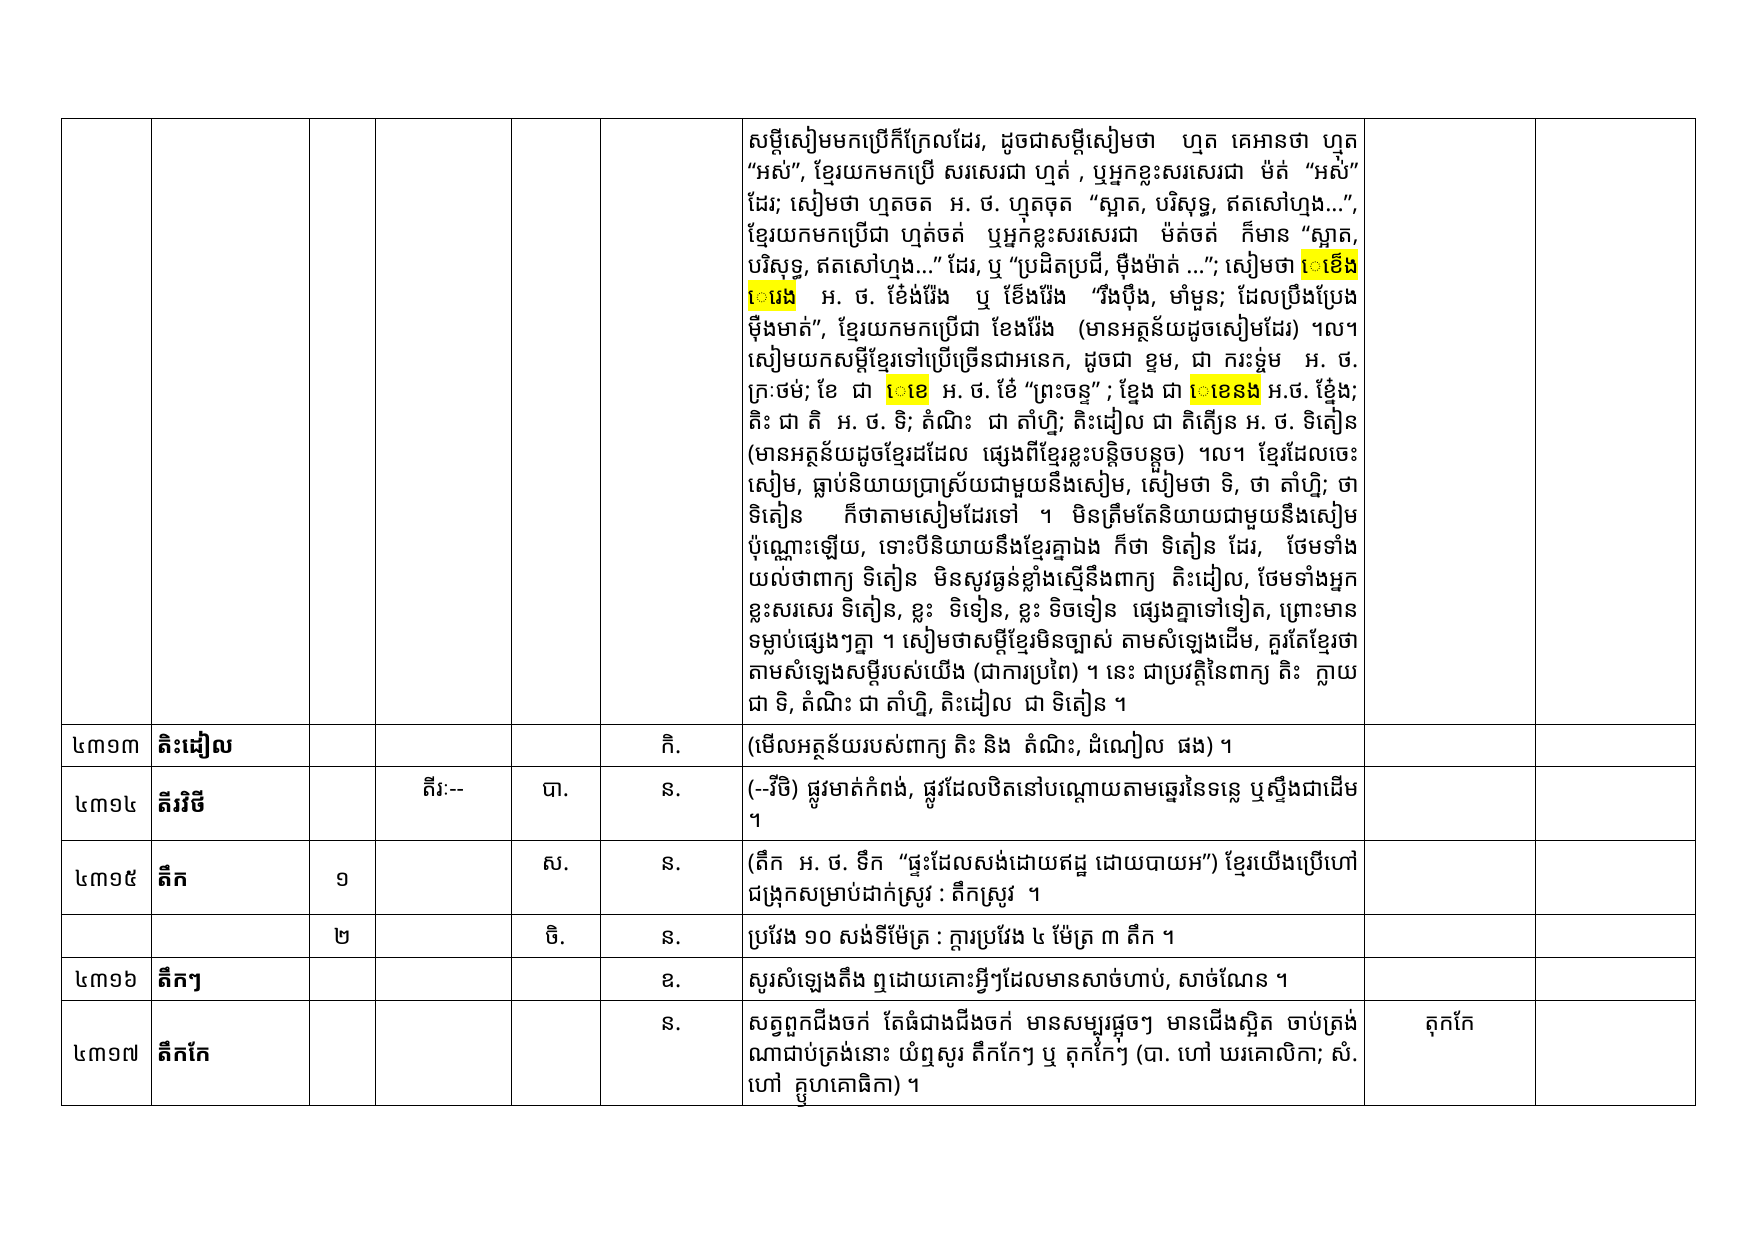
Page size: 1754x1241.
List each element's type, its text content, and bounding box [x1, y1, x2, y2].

table_cell [1536, 841, 1695, 914]
table_cell [1365, 119, 1535, 723]
table_cell [62, 915, 151, 957]
table_cell [310, 725, 375, 766]
table_cell តុកកែ [1365, 1001, 1535, 1105]
table_cell [1365, 767, 1535, 840]
table_cell ន. [601, 915, 742, 957]
table_cell [512, 1001, 600, 1105]
table_cell [152, 915, 309, 957]
table_cell [62, 119, 151, 723]
table_cell សូរ​សំឡេង​តឹង ឮ​ដោយ​គោះ​អ្វី​ៗ​ដែល​មាន​សាច់​ហាប់, សាច់​ណែន ។ [743, 958, 1364, 1000]
table_cell តឹកកែ [152, 1001, 309, 1105]
table_cell [310, 958, 375, 1000]
table_cell ២ [310, 915, 375, 957]
table_cell (មើល​អត្ថន័យ​របស់​ពាក្យ តិះ និង តំណិះ, ដំណៀល ផង) ។ [743, 725, 1364, 766]
table_cell [1536, 119, 1695, 723]
table_cell [1365, 725, 1535, 766]
table_cell [1536, 915, 1695, 957]
table_cell [1365, 915, 1535, 957]
table_cell [310, 119, 375, 723]
table_cell (តឹក អ. ថ. ទឹក “ផ្ទះ​ដែល​សង់​ដោយ​ឥដ្ឋ ដោយ​បាយ​អ”) ខ្មែរ​យើង​ប្រើ​ហៅ​ជង្រុក​សម្រាប់​ដាក់​ស្រូវ : តឹក​ស្រូវ ។ [743, 841, 1364, 914]
table_cell [310, 1001, 375, 1105]
table_cell តឹក [152, 841, 309, 914]
table_cell តិះដៀល [152, 725, 309, 766]
table_cell [1365, 841, 1535, 914]
table_cell ស. [512, 841, 600, 914]
table_cell ប្រវែង ១០ សង់ទីម៉ែត្រ : ក្ដារ​ប្រវែង ៤ ម៉ែត្រ ៣ តឹក ។ [743, 915, 1364, 957]
table_cell ន. [601, 1001, 742, 1105]
table_cell [512, 119, 600, 723]
table_cell ឧ. [601, 958, 742, 1000]
table_cell ៤៣១៤ [62, 767, 151, 840]
table_cell [376, 958, 511, 1000]
table_cell [376, 1001, 511, 1105]
table_cell ៤៣១៥ [62, 841, 151, 914]
table_cell ន. [601, 841, 742, 914]
table_cell [1536, 767, 1695, 840]
table_cell កិ. [601, 725, 742, 766]
table_cell ចិ. [512, 915, 600, 957]
table_cell [310, 767, 375, 840]
table_cell ៤៣១៣ [62, 725, 151, 766]
table_cell និយាយ​រិះគន់, និន្ទា ពេប​ជ្រាយ​នៅ​មុខ ឬ​កំបាំង ។ ច្រើន​តែ​ផ្សំ​ជាមួយ​នឹង​ពាក្យ ដៀល ថា តិះ​ដៀល “តិះ​ផង ដៀល​ផង” គឺ​ពោល​រិះគន់, និន្ទា ឬ ពេប​ជ្រាយ​ផ្សេង​ៗ ពិត​ខ្លះ​មិន​ពិត​ខ្លះ ឬ​ខុស​ទាំង​ស្រុង​ក៏​មាន ។ កាល​ពី​ក្នុង​បុរាណ​សម័យ​ព្រេង​នាយ, ដោយ​សារ​ប្រទេស​មាន​ព្រំ​ដែន​ជាប់​គ្នា, ខ្មែរ​និង​សៀម ធ្លាប់​តែ​ទៅ​មក​ប្រាស្រ័យ​រក​គ្នា, ជន​ជាតិ​ទាំង​ពីរ​នេះ ក៏​តែង​តែ​យក​សម្ដី​គ្នា ពី​ជាតិ​មួយ​ទៅ​ជាតិ​មួយ​ទៅ​ប្រើ​ឬ​យក​មក​ប្រើ​ពុំ​ប្រកែប្រកាន់​អ្វី​ឡើយ; ឯ​ខ្មែរ​យក​សម្ដី​សៀម​មក​ប្រើ​ក៏​ក្រែល​ដែរ, ដូច​ជា​សម្ដី​សៀម​ថា ហ្មត គេ​អាន​ថា ហ្មុត “អស់”, ខ្មែរ​យក​មក​ប្រើ សរសេរ​ជា ហ្មត់ , ឬ​អ្នក​ខ្លះ​សរសេរ​ជា ម៉ត់ “អស់” ដែរ; សៀម​ថា ហ្មតចត អ. ថ. ហ្មុតចុត “ស្អាត, បរិសុទ្ធ, ឥត​សៅហ្មង...”, ខ្មែរ​យក​មក​ប្រើ​ជា ហ្មត់ចត់ ឬ​អ្នក​ខ្លះ​សរសេរ​ជា ម៉ត់ចត់ ក៏​មាន “ស្អាត, បរិសុទ្ធ, ឥត​សៅហ្មង...” ដែរ, ឬ “ប្រដិត​ប្រជី, ម៉ឺងម៉ាត់ ...”; សៀម​ថា េខេ៏ង េរេង អ. ថ. ខែ៎ង់រ៉ែង ឬ ខែ៏ងរ៉ែង “រឹង​ប៉ឹង, មាំមួន; ដែល​ប្រឹងប្រែង​ម៉ឺងមាត់”, ខ្មែរ​យក​មក​ប្រើ​ជា ខែង​រ៉ែង (មាន​អត្ថន័យ​ដូច​សៀម​ដែរ) ។ល។ សៀម​យក​សម្ដី​ខ្មែរ​ទៅ​ប្រើ​ច្រើន​ជា​អនេក, ដូច​ជា ខ្ទម, ជា ករះទ់្ចម អ. ថ. ក្រៈថម់; ខែ ជា េខេ អ. ថ. ខែ៎ “ព្រះ​ចន្ទ” ; ខ្នែង ជា េខេនង អ.ថ. ខ្នែ៎ង; តិះ ជា តិ អ. ថ. ទិ; តំណិះ ជា តាំហ្និ; តិះ​ដៀល ជា តិតើ្យន អ. ថ. ទិតៀន (មាន​អត្ថន័យ​ដូច​ខ្មែរ​ដដែល ផ្សេង​ពី​ខ្មែរ​ខ្លះ​បន្ដិច​បន្ដួច) ។ល។ ខ្មែរ​ដែល​ចេះ​សៀម, ធ្លាប់​និយាយ​ប្រាស្រ័យ​ជា​មួយ​នឹង​សៀម, សៀម​ថា ទិ, ថា តាំហ្និ; ថា ទិតៀន ក៏​ថា​តាម​សៀម​ដែរ​ទៅ ។ មិន​ត្រឹម​តែ​និយាយ​ជាមួយ​នឹង​សៀម​ប៉ុណ្ណោះ​ឡើយ, ទោះ​បី​និយាយ​នឹង​ខ្មែរ​គ្នា​ឯង ក៏​ថា ទិតៀន ដែរ, ថែម​ទាំង​យល់​ថា​ពាក្យ ទិតៀន មិន​សូវ​ធ្ងន់​ខ្លាំង​ស្មើ​នឹង​ពាក្យ តិះ​ដៀល, ថែម​ទាំង​អ្នក​ខ្លះ​សរសេរ ទិតៀន, ខ្លះ ទិទៀន, ខ្លះ ទិចទៀន ផ្សេង​គ្នា​ទៅ​ទៀត, ព្រោះ​មាន​ទម្លាប់​ផ្សេង​ៗ​គ្នា ។ សៀម​ថា​សម្ដី​ខ្មែរ​មិន​ច្បាស់ តាម​សំឡេង​ដើម, គួរ​តែ​ខ្មែរ​ថា​តាម​សំឡេង​សម្ដី​របស់​យើង (ជា​ការ​ប្រពៃ) ។ នេះ ជា​ប្រវត្តិ​នៃ​ពាក្យ តិះ ក្លាយ​ជា ទិ, តំណិះ ជា តាំហ្និ, តិះ​ដៀល ជា ទិតៀន ។ [743, 119, 1364, 723]
table_cell ៤៣១៦ [62, 958, 151, 1000]
table_cell តីរៈ-- [376, 767, 511, 840]
table_cell [601, 119, 742, 723]
table_cell (--វីថិ) ផ្លូវ​មាត់​កំពង់, ផ្លូវ​ដែល​ឋិត​នៅ​បណ្ដោយ​តាម​ឆ្នេរ​នៃ​ទន្លេ ឬ​ស្ទឹង​ជាដើម ។ [743, 767, 1364, 840]
table_cell [1536, 1001, 1695, 1105]
table_cell [152, 119, 309, 723]
table_cell ន. [601, 767, 742, 840]
table_cell [1536, 725, 1695, 766]
table_cell [1536, 958, 1695, 1000]
table_cell បា. [512, 767, 600, 840]
table_cell ១ [310, 841, 375, 914]
table_cell [376, 119, 511, 723]
table_cell [376, 915, 511, 957]
table_cell [1365, 958, 1535, 1000]
table_cell [376, 725, 511, 766]
table_cell [512, 958, 600, 1000]
table_cell តីរវិថី [152, 767, 309, 840]
table_cell [512, 725, 600, 766]
table_cell ៤៣១៧ [62, 1001, 151, 1105]
table_cell សត្វ​ពួក​ជីងចក់ តែ​ធំ​ជាង​ជីងចក់ មាន​សម្បុរ​ផ្អុច​ៗ មាន​ជើង​ស្អិត ចាប់​ត្រង់​ណា​ជាប់​ត្រង់​នោះ យំ​ឮ​សូរ តឹកកែ​ៗ ឬ តុកកែ​ៗ (បា. ហៅ ឃរគោលិកា; សំ. ហៅ គ្ឫហគោធិកា) ។ [743, 1001, 1364, 1105]
table_cell [376, 841, 511, 914]
table_cell តឹក​ៗ [152, 958, 309, 1000]
